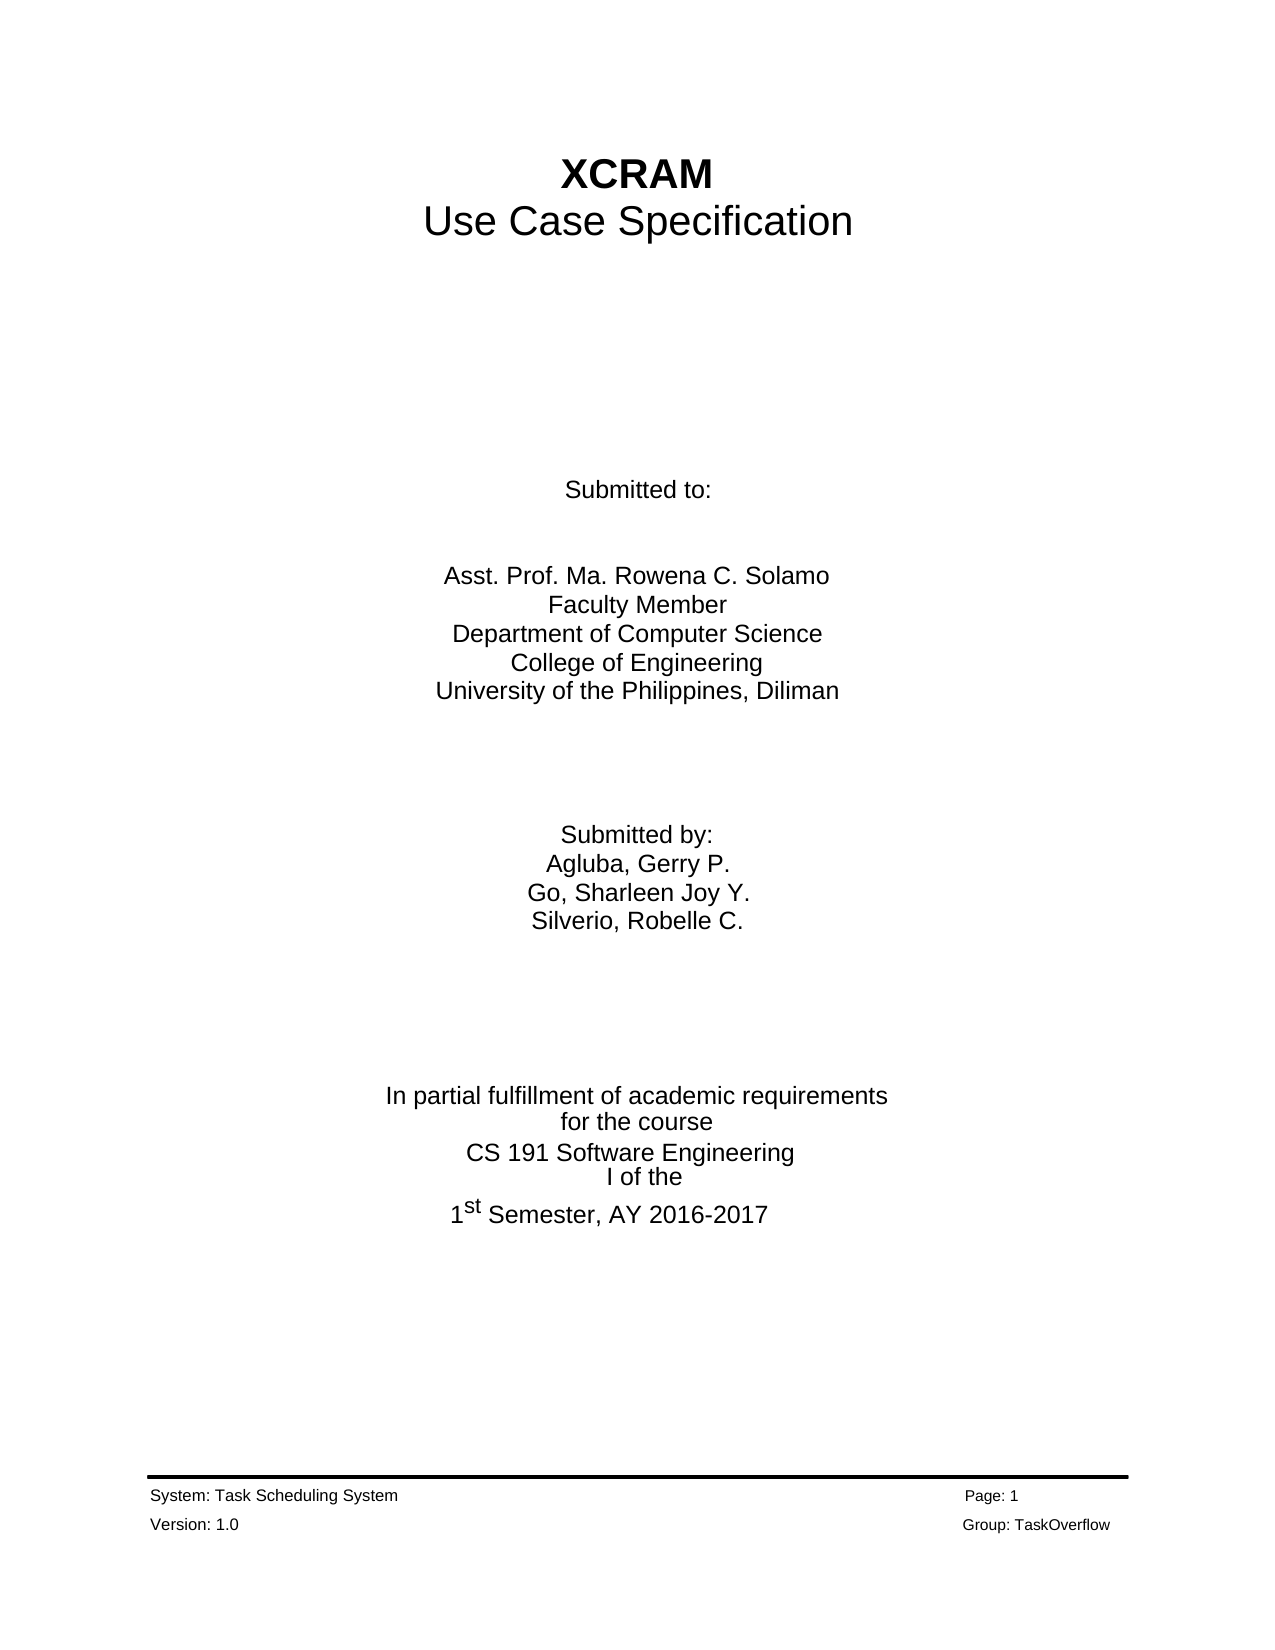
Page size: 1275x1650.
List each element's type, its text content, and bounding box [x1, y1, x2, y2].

text Department of Computer Science [452, 619, 1121, 647]
text Asst. Prof. Ma. Rowena C. Solamo [444, 561, 1121, 590]
text Agluba, Gerry P. [546, 849, 1121, 877]
text In partial fulfillment of academic requirements for the course [385, 1084, 889, 1136]
text College of Engineering [510, 647, 1121, 676]
text Submitted to: [564, 475, 1121, 504]
text System: Task Scheduling System Page: 1 [150, 1479, 1121, 1507]
text Go, Sharleen Joy Y. [527, 877, 1121, 906]
text University of the Philippines, Diliman [435, 676, 1121, 705]
text 1st Semester, AY 2016-2017 [450, 1192, 1121, 1231]
text Faculty Member [548, 590, 1121, 619]
text Submitted by: [560, 820, 1121, 849]
text CS 191 Software Engineering I of the [466, 1141, 808, 1191]
text Use Case Specification [423, 197, 1121, 245]
text Silverio, Robelle C. [531, 906, 1121, 935]
text Version: 1.0 Group: TaskOverflow [150, 1507, 1121, 1536]
text XCRAM [560, 149, 1121, 197]
